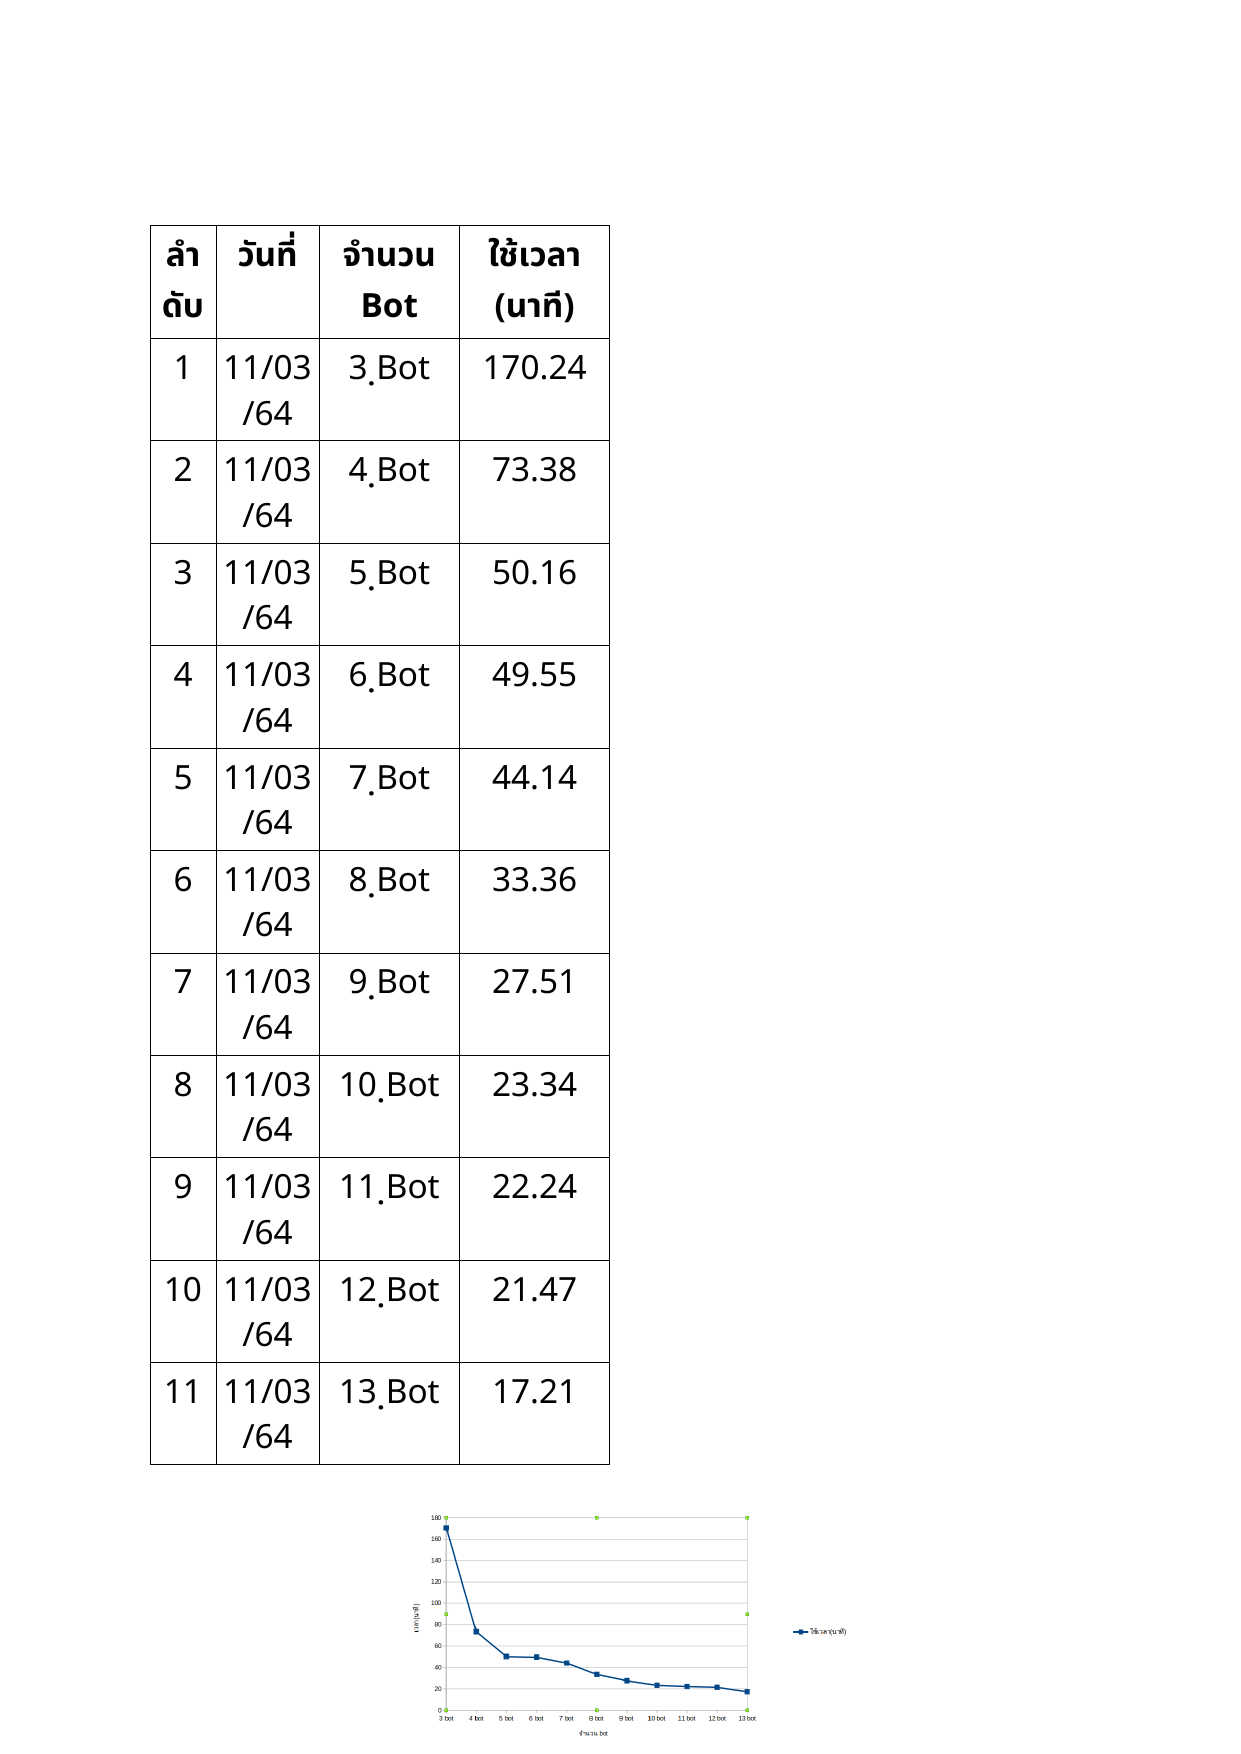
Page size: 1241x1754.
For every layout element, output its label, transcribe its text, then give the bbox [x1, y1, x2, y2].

table_cell 10 [151, 1261, 216, 1362]
table_cell 11 [151, 1363, 216, 1464]
table_cell 11/03/64 [217, 441, 319, 543]
table_cell 11/03/64 [217, 544, 319, 645]
table_cell 4 ฺBot [320, 441, 459, 543]
table_cell 11/03/64 [217, 339, 319, 440]
table_header วันที่ [217, 226, 319, 338]
table_cell 170.24 [460, 339, 609, 440]
table_cell 11/03/64 [217, 851, 319, 952]
table_cell 11/03/64 [217, 954, 319, 1055]
table_cell 11/03/64 [217, 1158, 319, 1259]
table_cell 3 [151, 544, 216, 645]
table_cell 12 ฺBot [320, 1261, 459, 1362]
table_cell 4 [151, 646, 216, 748]
table_cell 73.38 [460, 441, 609, 543]
table_cell 9 [151, 1158, 216, 1259]
table_cell 5 ฺBot [320, 544, 459, 645]
table_header ลำดับ [151, 226, 216, 338]
picture [388, 1509, 852, 1754]
table_cell 7 ฺBot [320, 749, 459, 850]
table_cell 22.24 [460, 1158, 609, 1259]
table_cell 23.34 [460, 1056, 609, 1157]
table_cell 11/03/64 [217, 1363, 319, 1464]
table_cell 5 [151, 749, 216, 850]
table_cell 6 ฺBot [320, 646, 459, 748]
table_cell 11/03/64 [217, 749, 319, 850]
table_cell 1 [151, 339, 216, 440]
table_cell 27.51 [460, 954, 609, 1055]
table_cell 6 [151, 851, 216, 952]
table_cell 9 ฺBot [320, 954, 459, 1055]
table_cell 44.14 [460, 749, 609, 850]
table_cell 13 ฺBot [320, 1363, 459, 1464]
table_cell 11 ฺBot [320, 1158, 459, 1259]
table_cell 21.47 [460, 1261, 609, 1362]
table_cell 50.16 [460, 544, 609, 645]
table_cell 17.21 [460, 1363, 609, 1464]
table_cell 11/03/64 [217, 646, 319, 748]
table_cell 10 ฺBot [320, 1056, 459, 1157]
table_cell 49.55 [460, 646, 609, 748]
table_cell 2 [151, 441, 216, 543]
table_header ใช้เวลา (นาที) [460, 226, 609, 338]
table_cell 11/03/64 [217, 1261, 319, 1362]
table_cell 7 [151, 954, 216, 1055]
table_cell 11/03/64 [217, 1056, 319, 1157]
table_cell 8 ฺBot [320, 851, 459, 952]
table_cell 33.36 [460, 851, 609, 952]
table_cell 3 ฺBot [320, 339, 459, 440]
table_cell 8 [151, 1056, 216, 1157]
table_header จำนวน Bot [320, 226, 459, 338]
